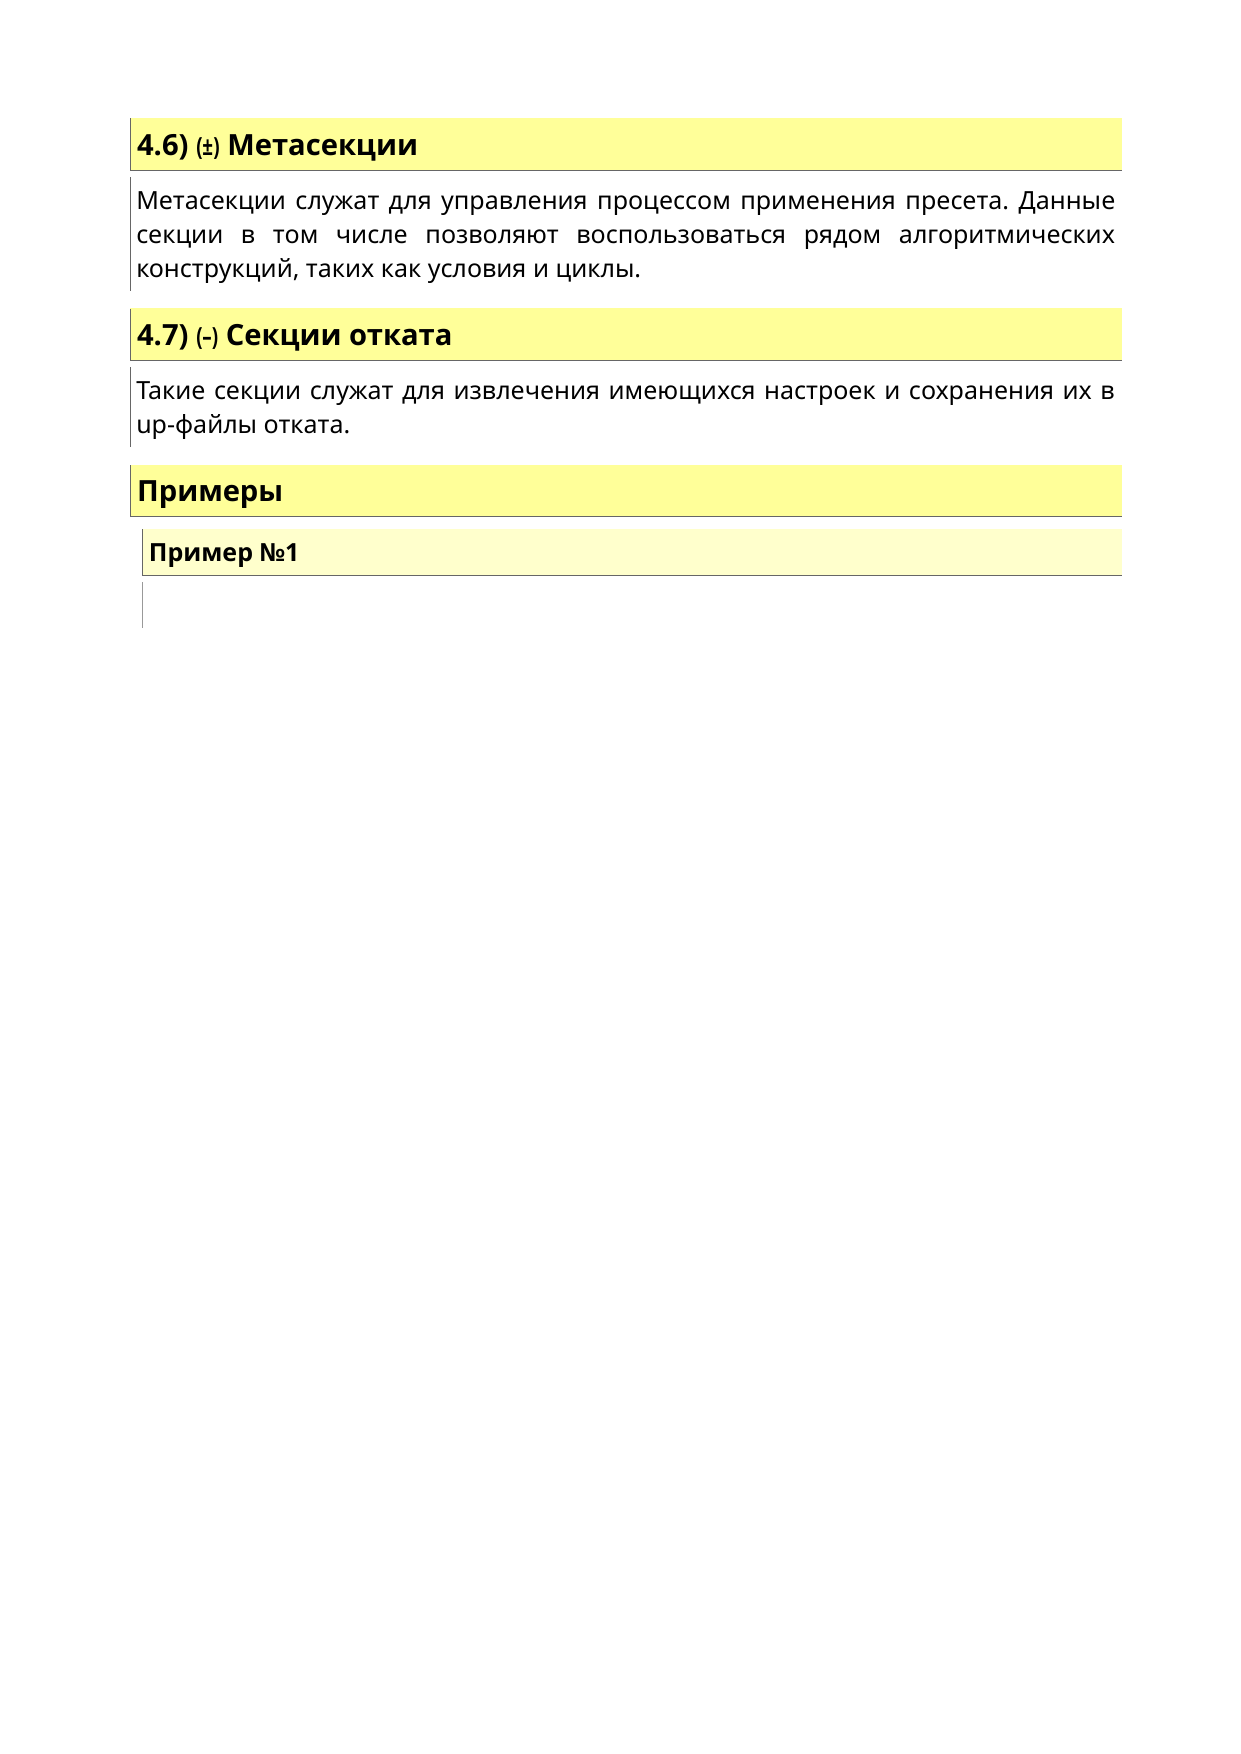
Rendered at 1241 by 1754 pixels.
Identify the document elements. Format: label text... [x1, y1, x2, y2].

subtitle (–) Секции отката [130, 308, 1122, 360]
subtitle Пример №1 [143, 529, 1122, 575]
subtitle (±) Метасекции [131, 118, 1122, 170]
subtitle Примеры [131, 465, 1122, 516]
text Метасекции служат для управления процессом применения пресета. Данные секции в том числе позволяют воспользоваться рядом алгоритмических конструкций, таких как условия и циклы. [131, 177, 1122, 291]
text Такие секции служат для извлечения имеющихся настроек и сохранения их в up-файлы отката. [131, 367, 1122, 447]
